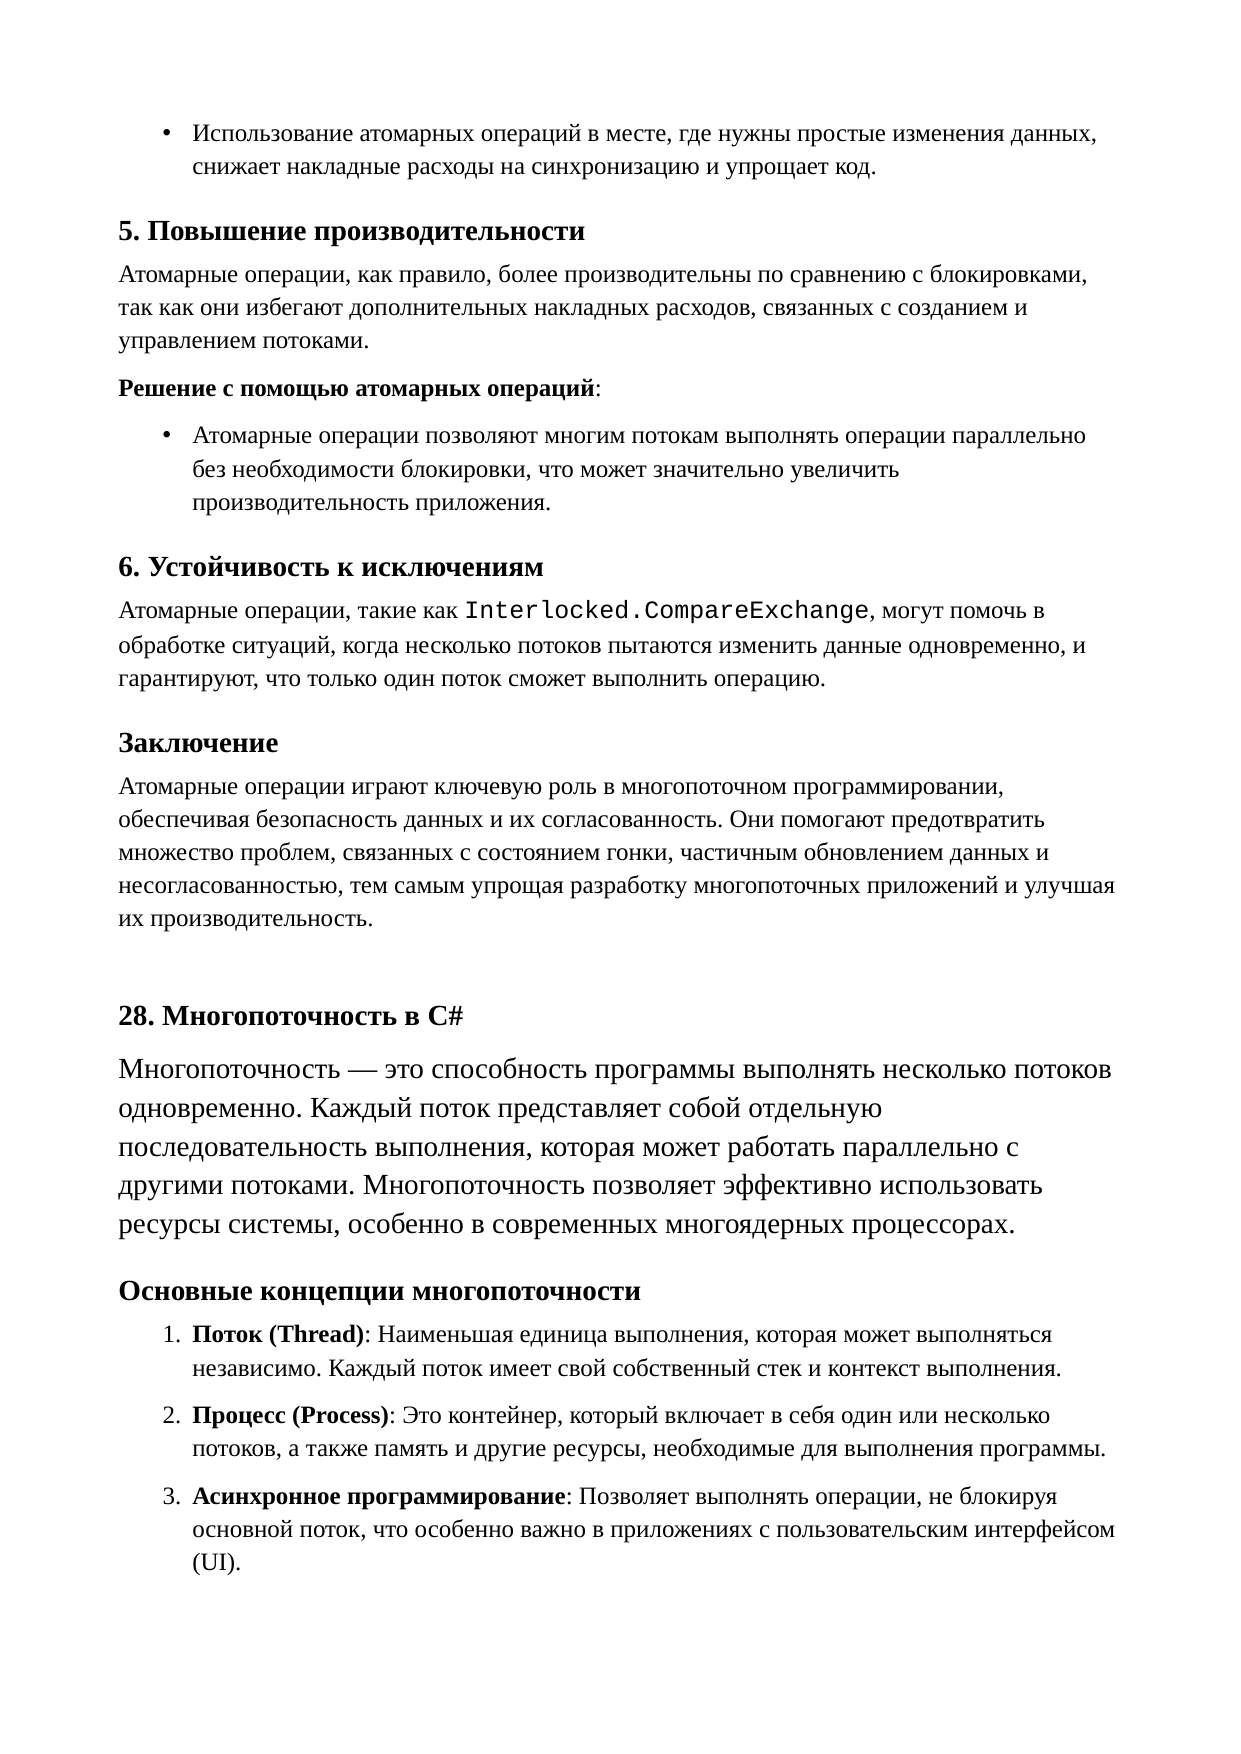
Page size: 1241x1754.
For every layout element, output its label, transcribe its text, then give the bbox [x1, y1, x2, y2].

list Использование атомарных операций в месте, где нужны простые изменения данных, снижает накладные расходы на синхронизацию и упрощает код. [162, 118, 1122, 180]
subtitle Основные концепции многопоточности [118, 1273, 1122, 1307]
text Атомарные операции играют ключевую роль в многопоточном программировании, обеспечивая безопасность данных и их согласованность. Они помогают предотвратить множество проблем, связанных с состоянием гонки, частичным обновлением данных и несогласованностью, тем самым упрощая разработку многопоточных приложений и улучшая их производительность. [118, 771, 1122, 932]
text Атомарные операции, как правило, более производительны по сравнению с блокировками, так как они избегают дополнительных накладных расходов, связанных с созданием и управлением потоками. [118, 259, 1122, 354]
subtitle 6. Устойчивость к исключениям [118, 549, 1122, 582]
subtitle 5. Повышение производительности [118, 213, 1122, 247]
text Многопоточность — это способность программы выполнять несколько потоков одновременно. Каждый поток представляет собой отдельную последовательность выполнения, которая может работать параллельно с другими потоками. Многопоточность позволяет эффективно использовать ресурсы системы, особенно в современных многоядерных процессорах. [118, 1052, 1122, 1239]
list Процесс (Process): Это контейнер, который включает в себя один или несколько потоков, а также память и другие ресурсы, необходимые для выполнения программы. [162, 1400, 1122, 1462]
text 28. Многопоточность в C# [118, 998, 1122, 1032]
text Решение с помощью атомарных операций: [118, 373, 1122, 402]
list Асинхронное программирование: Позволяет выполнять операции, не блокируя основной поток, что особенно важно в приложениях с пользовательским интерфейсом (UI). [162, 1481, 1122, 1576]
list Поток (Thread): Наименьшая единица выполнения, которая может выполняться независимо. Каждый поток имеет свой собственный стек и контекст выполнения. [162, 1319, 1122, 1381]
text Атомарные операции, такие как Interlocked.CompareExchange, могут помочь в обработке ситуаций, когда несколько потоков пытаются изменить данные одновременно, и гарантируют, что только один поток сможет выполнить операцию. [118, 595, 1122, 692]
subtitle Заключение [118, 725, 1122, 759]
list Атомарные операции позволяют многим потокам выполнять операции параллельно без необходимости блокировки, что может значительно увеличить производительность приложения. [162, 421, 1122, 515]
